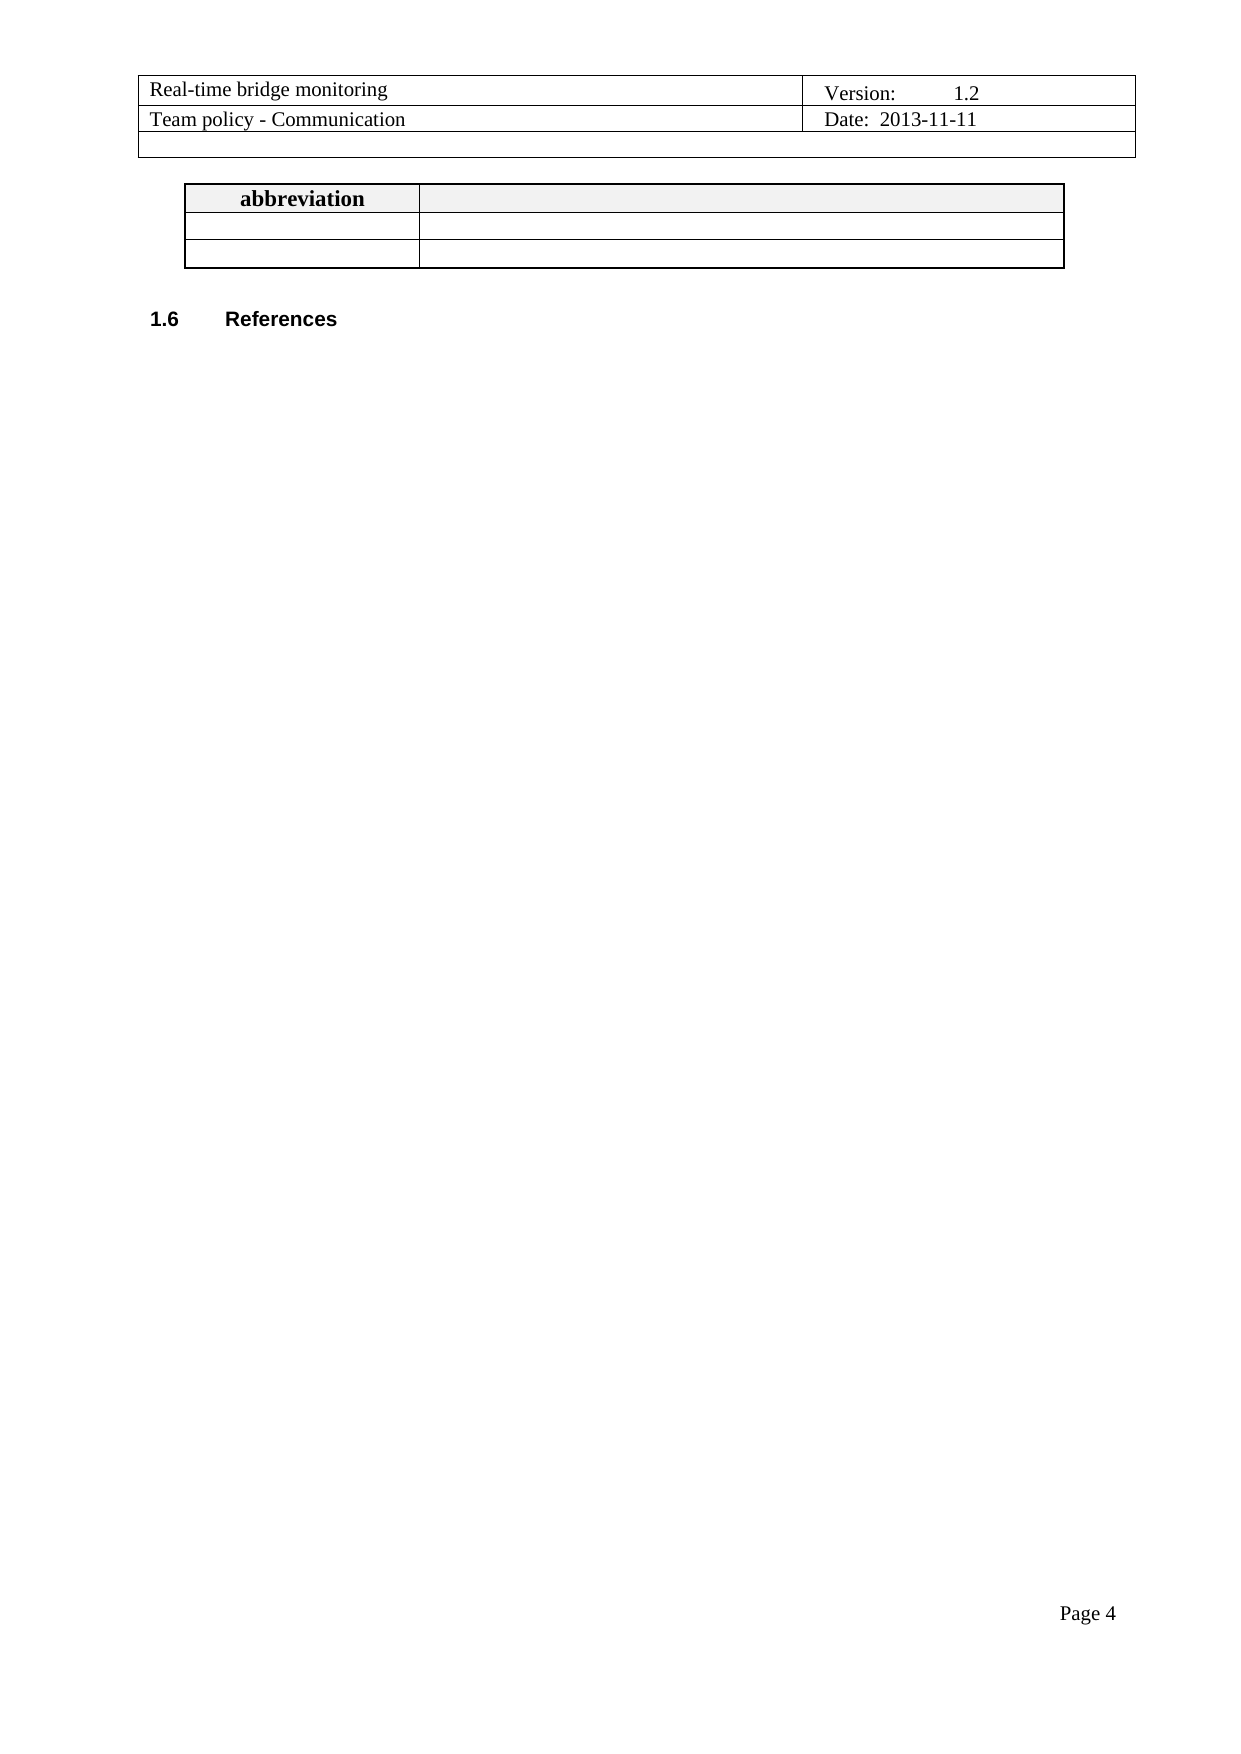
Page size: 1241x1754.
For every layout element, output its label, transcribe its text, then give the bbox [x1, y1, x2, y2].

subtitle References [150, 306, 1090, 331]
table_cell [186, 213, 419, 239]
table_header abbreviation [186, 185, 419, 212]
table_cell [420, 240, 1063, 267]
table_cell [420, 213, 1063, 239]
table_cell [186, 240, 419, 267]
table_header [420, 185, 1063, 212]
